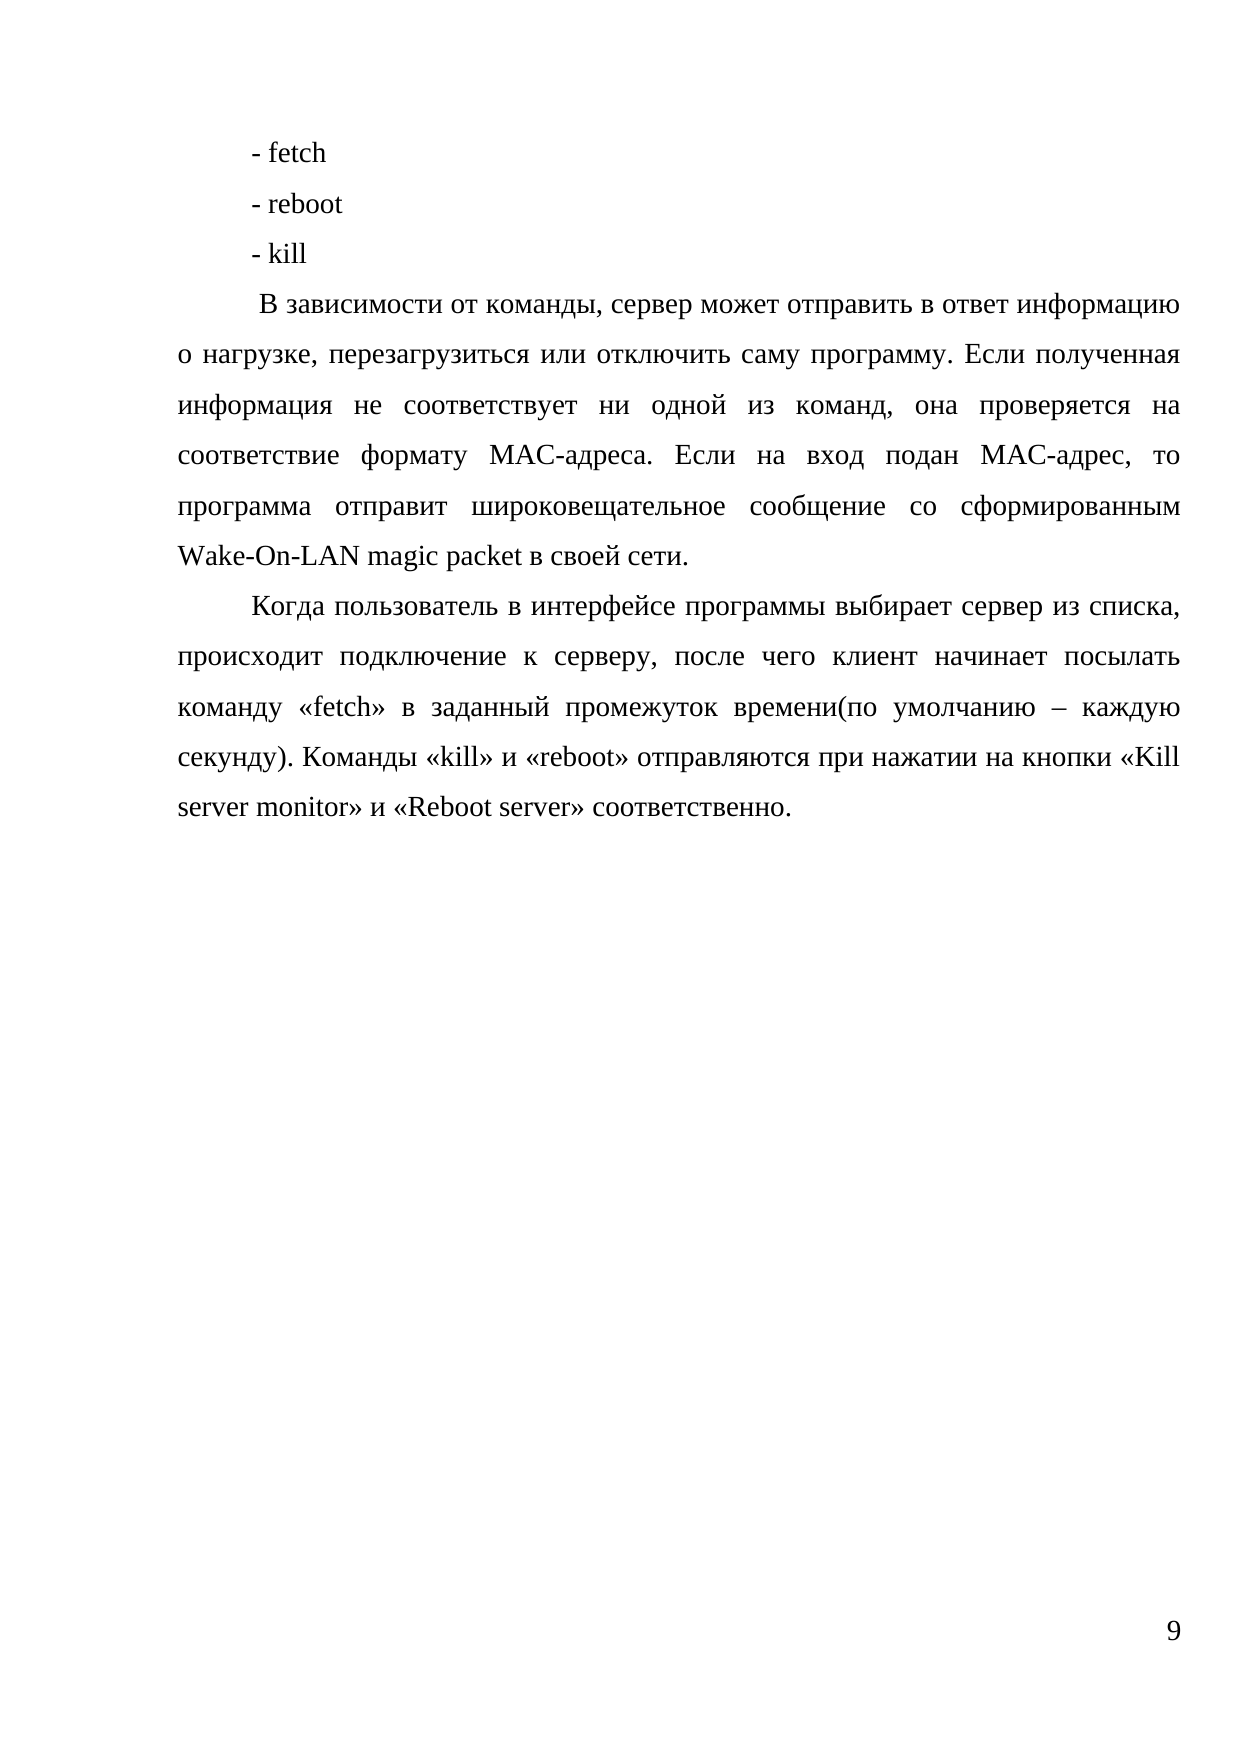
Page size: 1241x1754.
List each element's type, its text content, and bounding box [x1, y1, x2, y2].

text Когда пользователь в интерфейсе программы выбирает сервер из списка, происходит подключение к серверу, после чего клиент начинает посылать команду «fetch» в заданный промежуток времени(по умолчанию – каждую секунду). Команды «kill» и «reboot» отправляются при нажатии на кнопки «Kill server monitor» и «Reboot server» соответственно. [177, 588, 1181, 823]
text - reboot [177, 186, 1181, 219]
text В зависимости от команды, сервер может отправить в ответ информацию о нагрузке, перезагрузиться или отключить саму программу. Если полученная информация не соответствует ни одной из команд, она проверяется на соответствие формату MAC-адреса. Если на вход подан MAC-адрес, то программа отправит широковещательное сообщение со сформированным Wake‑On‑LAN magic packet в своей сети. [177, 286, 1181, 571]
text - kill [177, 236, 1181, 269]
text - fetch [177, 135, 1181, 169]
